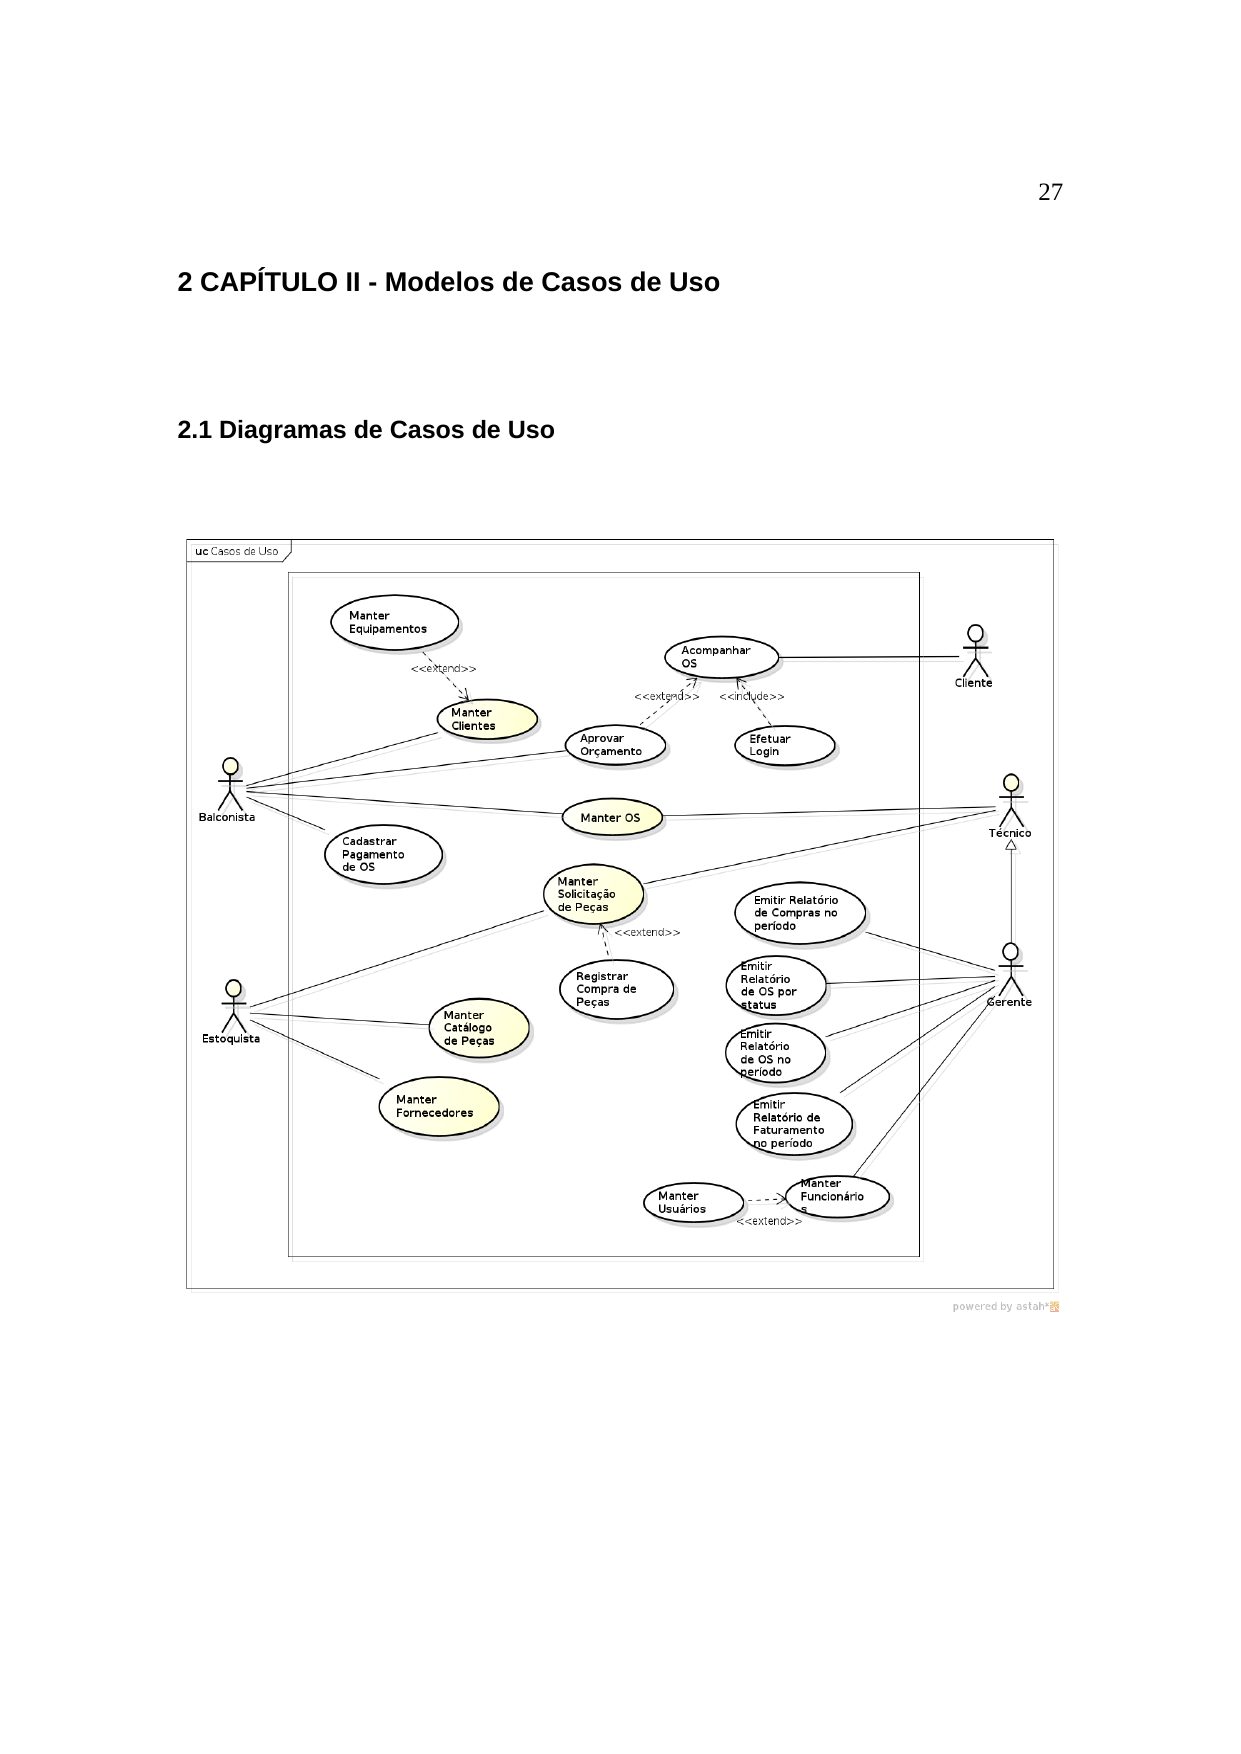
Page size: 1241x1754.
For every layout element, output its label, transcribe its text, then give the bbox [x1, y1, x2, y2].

subtitle CAPÍTULO II - Modelos de Casos de Uso [177, 266, 1063, 297]
subtitle Diagramas de Casos de Uso [177, 415, 1063, 444]
picture [178, 530, 1062, 1315]
